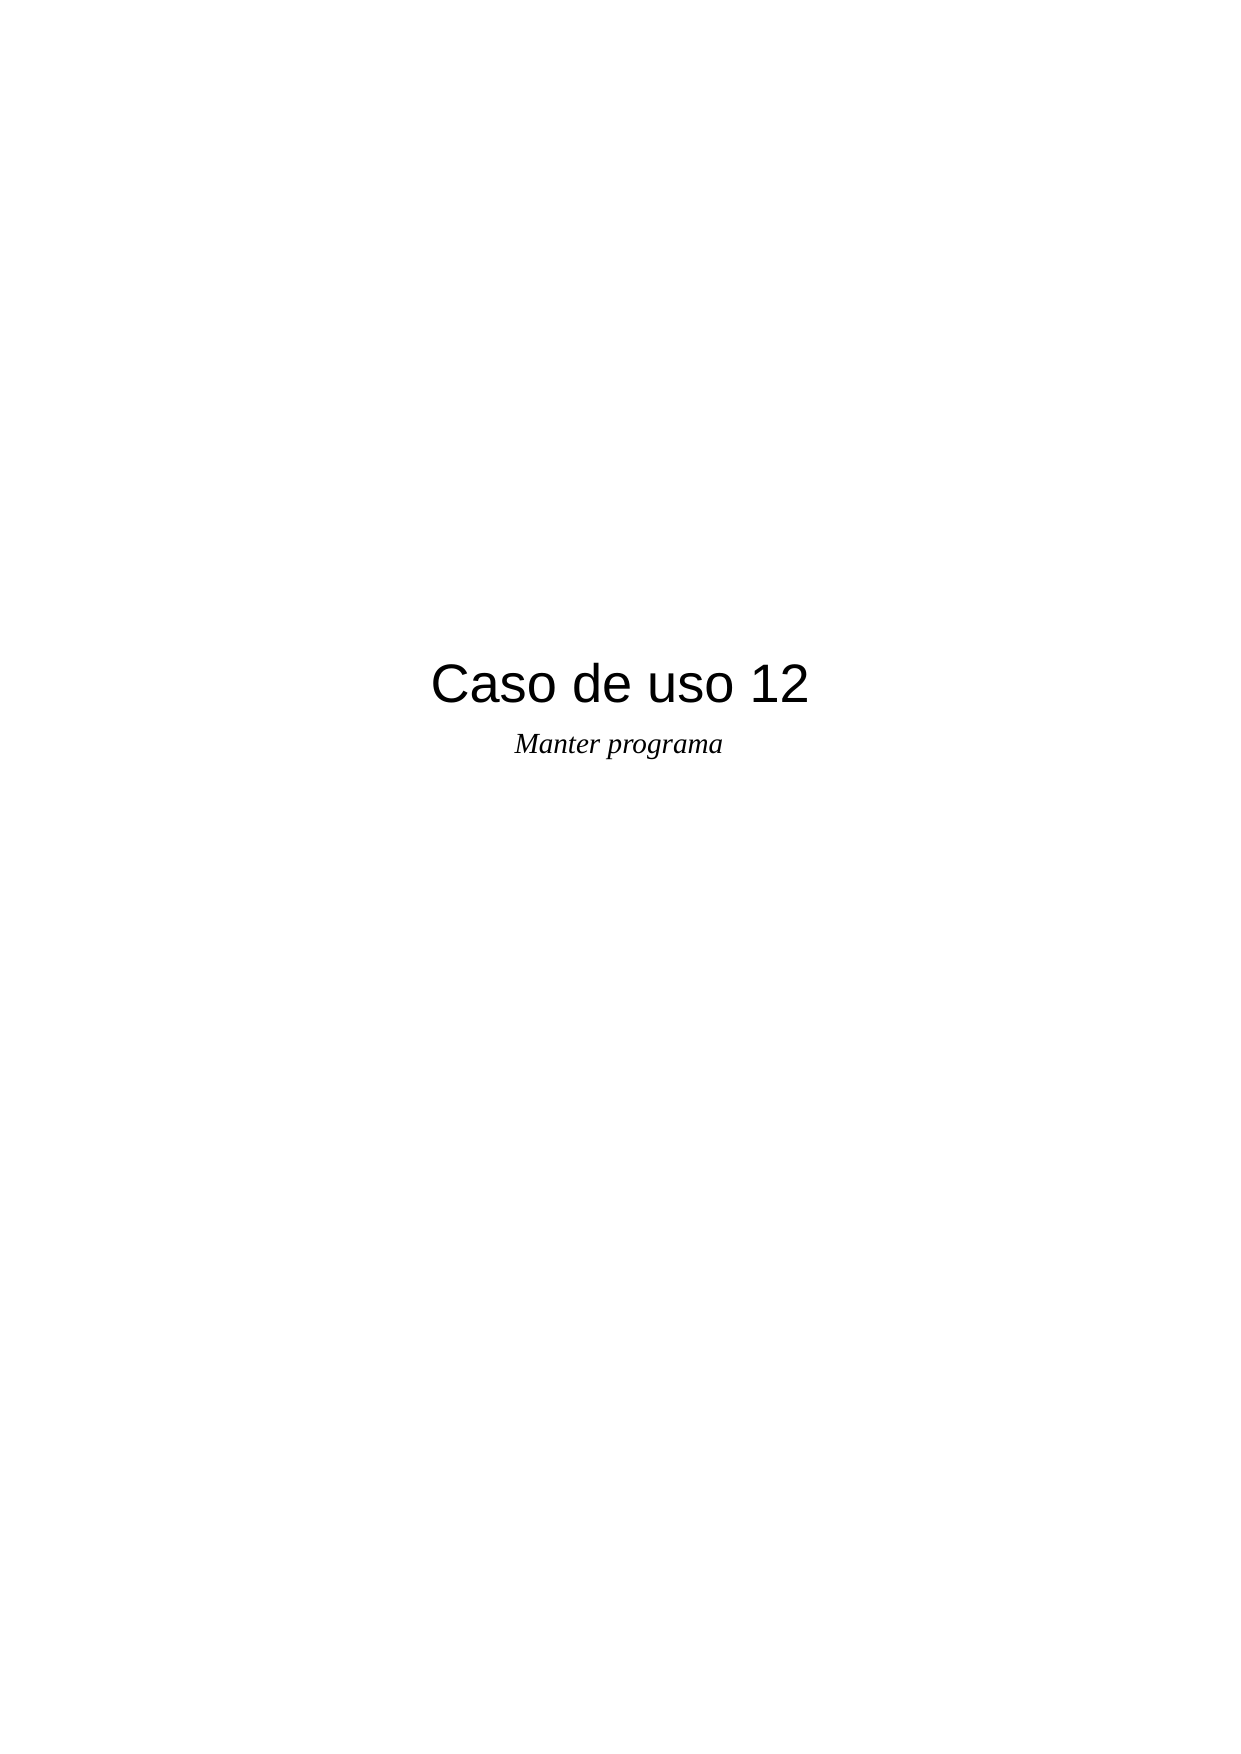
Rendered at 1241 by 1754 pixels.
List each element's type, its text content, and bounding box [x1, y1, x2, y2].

text Caso de uso 12 [118, 651, 1122, 713]
text Manter programa [118, 726, 1122, 759]
